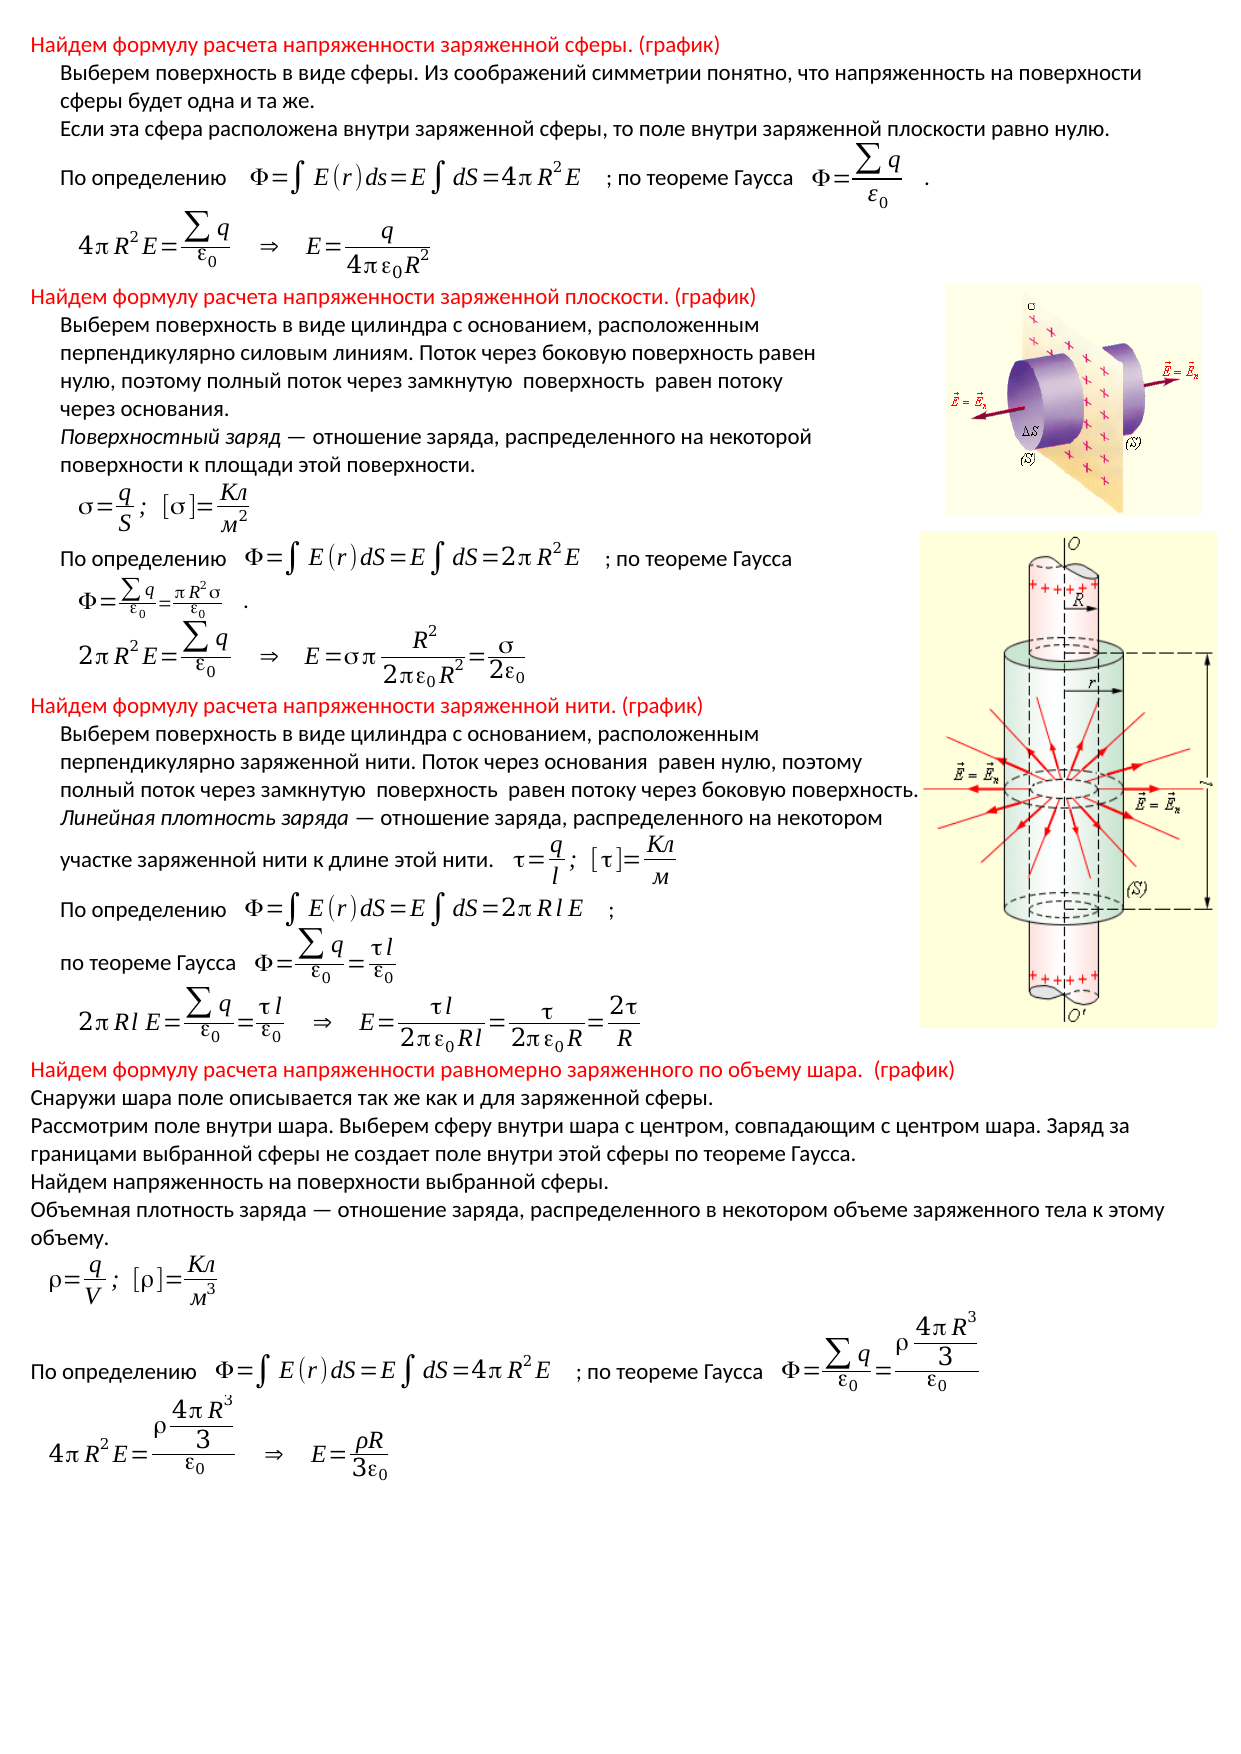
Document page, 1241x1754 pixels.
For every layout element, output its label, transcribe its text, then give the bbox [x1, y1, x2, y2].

picture [920, 531, 1217, 1028]
text Найдем формулу расчета напряженности заряженной плоскости. (график) [30, 282, 1211, 310]
text Выберем поверхность в виде сферы. Из соображений симметрии понятно, что напряженность на поверхности сферы будет одна и та же. [60, 58, 1211, 114]
text По определению ; по теореме Гаусса. [60, 539, 920, 621]
text Выберем поверхность в виде цилиндра с основанием, расположенным перпендикулярно заряженной нити. Поток через основания равен нулю, поэтому полный поток через замкнутую поверхность равен потоку через боковую поверхность. [60, 719, 920, 803]
text Найдем напряженность на поверхности выбранной сферы. [30, 1167, 1211, 1195]
text По определению ; [60, 890, 920, 928]
text Объемная плотность заряда — отношение заряда, распределенного в некотором объеме заряженного тела к этому объему. [30, 1195, 1211, 1251]
text Линейная плотность заряда — отношение заряда, распределенного на некотором участке заряженной нити к длине этой нити. [60, 803, 920, 890]
text Поверхностный заряд — отношение заряда, распределенного на некоторой поверхности к площади этой поверхности. [60, 422, 842, 478]
text Найдем формулу расчета напряженности заряженной сферы. (график) [30, 30, 1211, 58]
picture [946, 284, 1202, 516]
text Найдем формулу расчета напряженности равномерно заряженного по объему шара. (график) [30, 1055, 1211, 1083]
text Снаружи шара поле описывается так же как и для заряженной сферы. [30, 1083, 1211, 1111]
text Рассмотрим поле внутри шара. Выберем сферу внутри шара с центром, совпадающим с центром шара. Заряд за границами выбранной сферы не создает поле внутри этой сферы по теореме Гаусса. [30, 1111, 1211, 1167]
text По определению ; по теореме Гаусса [30, 1312, 1211, 1395]
text Выберем поверхность в виде цилиндра с основанием, расположенным перпендикулярно силовым линиям. Поток через боковую поверхность равен нулю, поэтому полный поток через замкнутую поверхность равен потоку через основания. [60, 310, 842, 422]
text Найдем формулу расчета напряженности заряженной нити. (график) [30, 691, 920, 719]
text по теореме Гаусса [60, 928, 920, 986]
text По определению ; по теореме Гаусса. [60, 142, 1211, 211]
text Если эта сфера расположена внутри заряженной сферы, то поле внутри заряженной плоскости равно нулю. [60, 114, 1211, 142]
